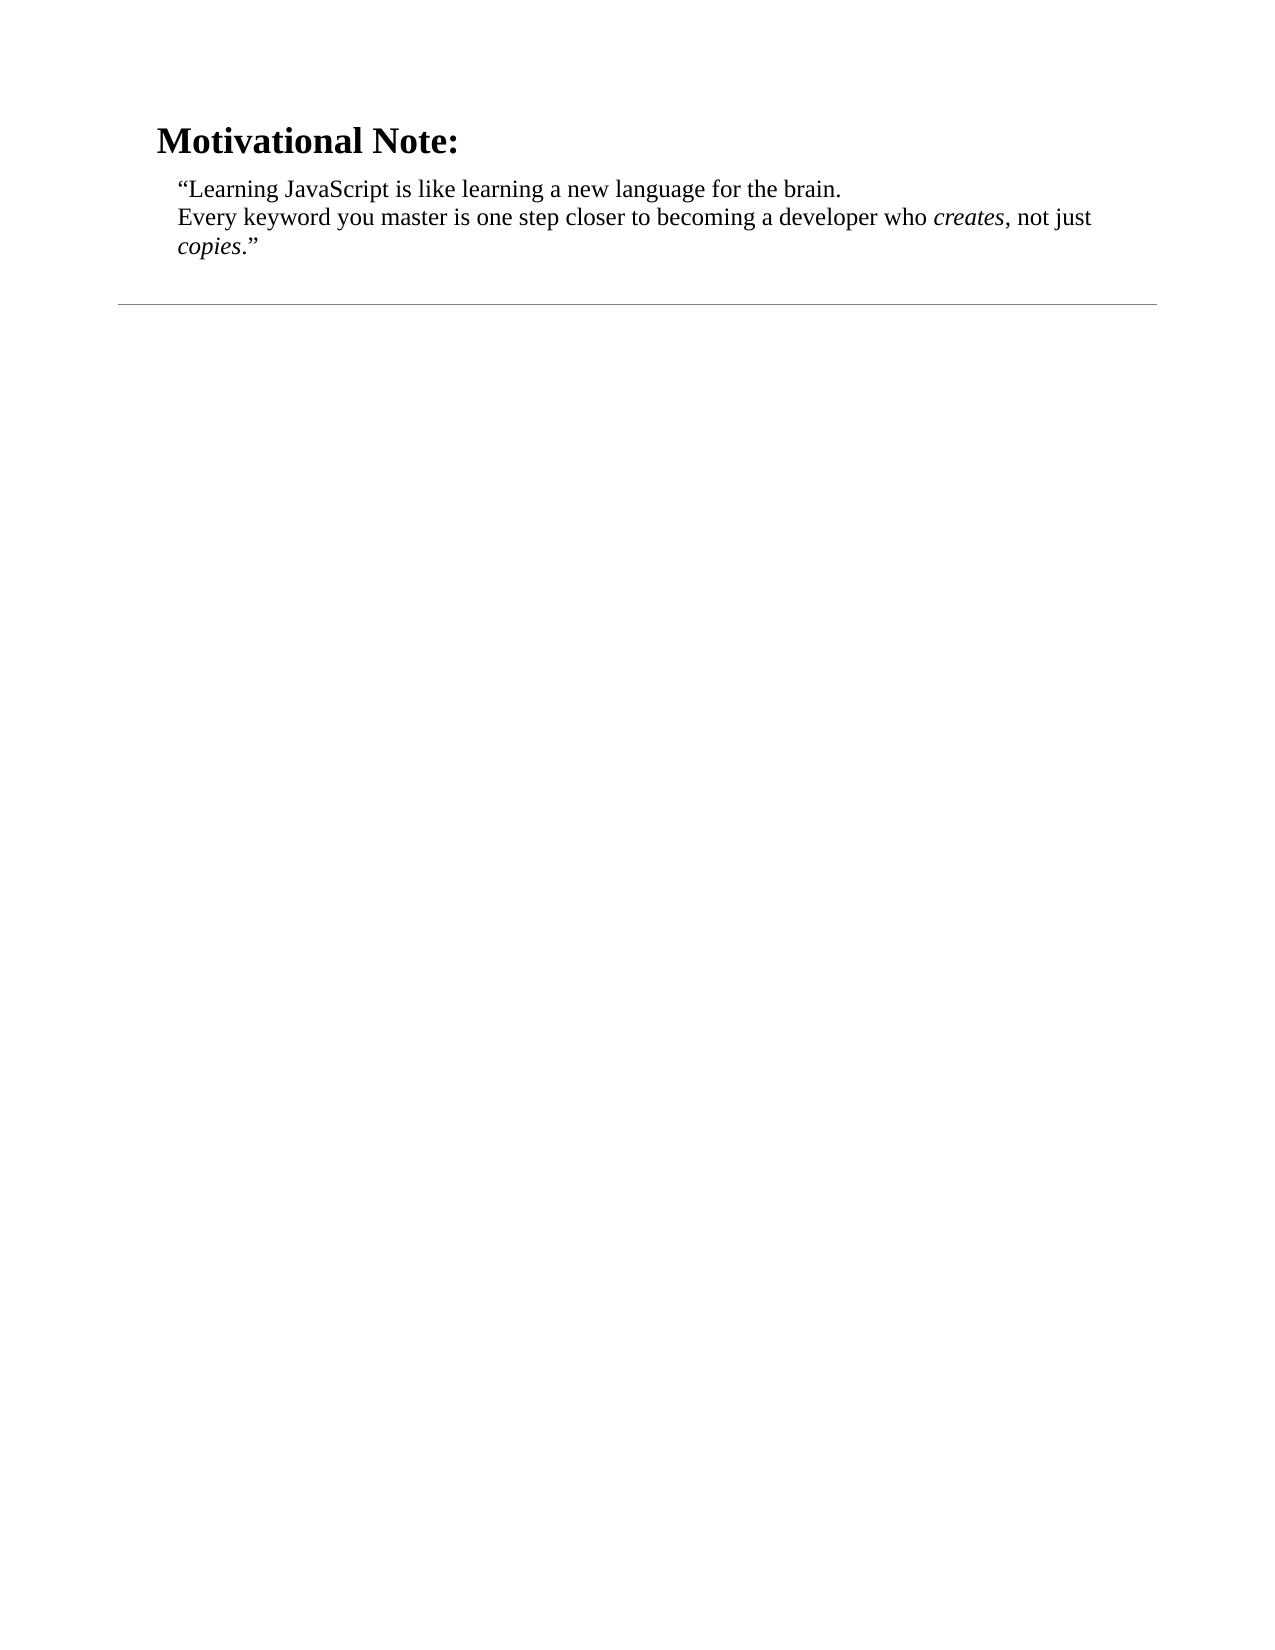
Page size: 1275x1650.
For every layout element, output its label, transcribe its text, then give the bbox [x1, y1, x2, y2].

subtitle 💡 Motivational Note: [118, 118, 1157, 161]
text “Learning JavaScript is like learning a new language for the brain. Every keyword you master is one step closer to becoming a developer who creates, not just copies.” [177, 174, 1098, 260]
